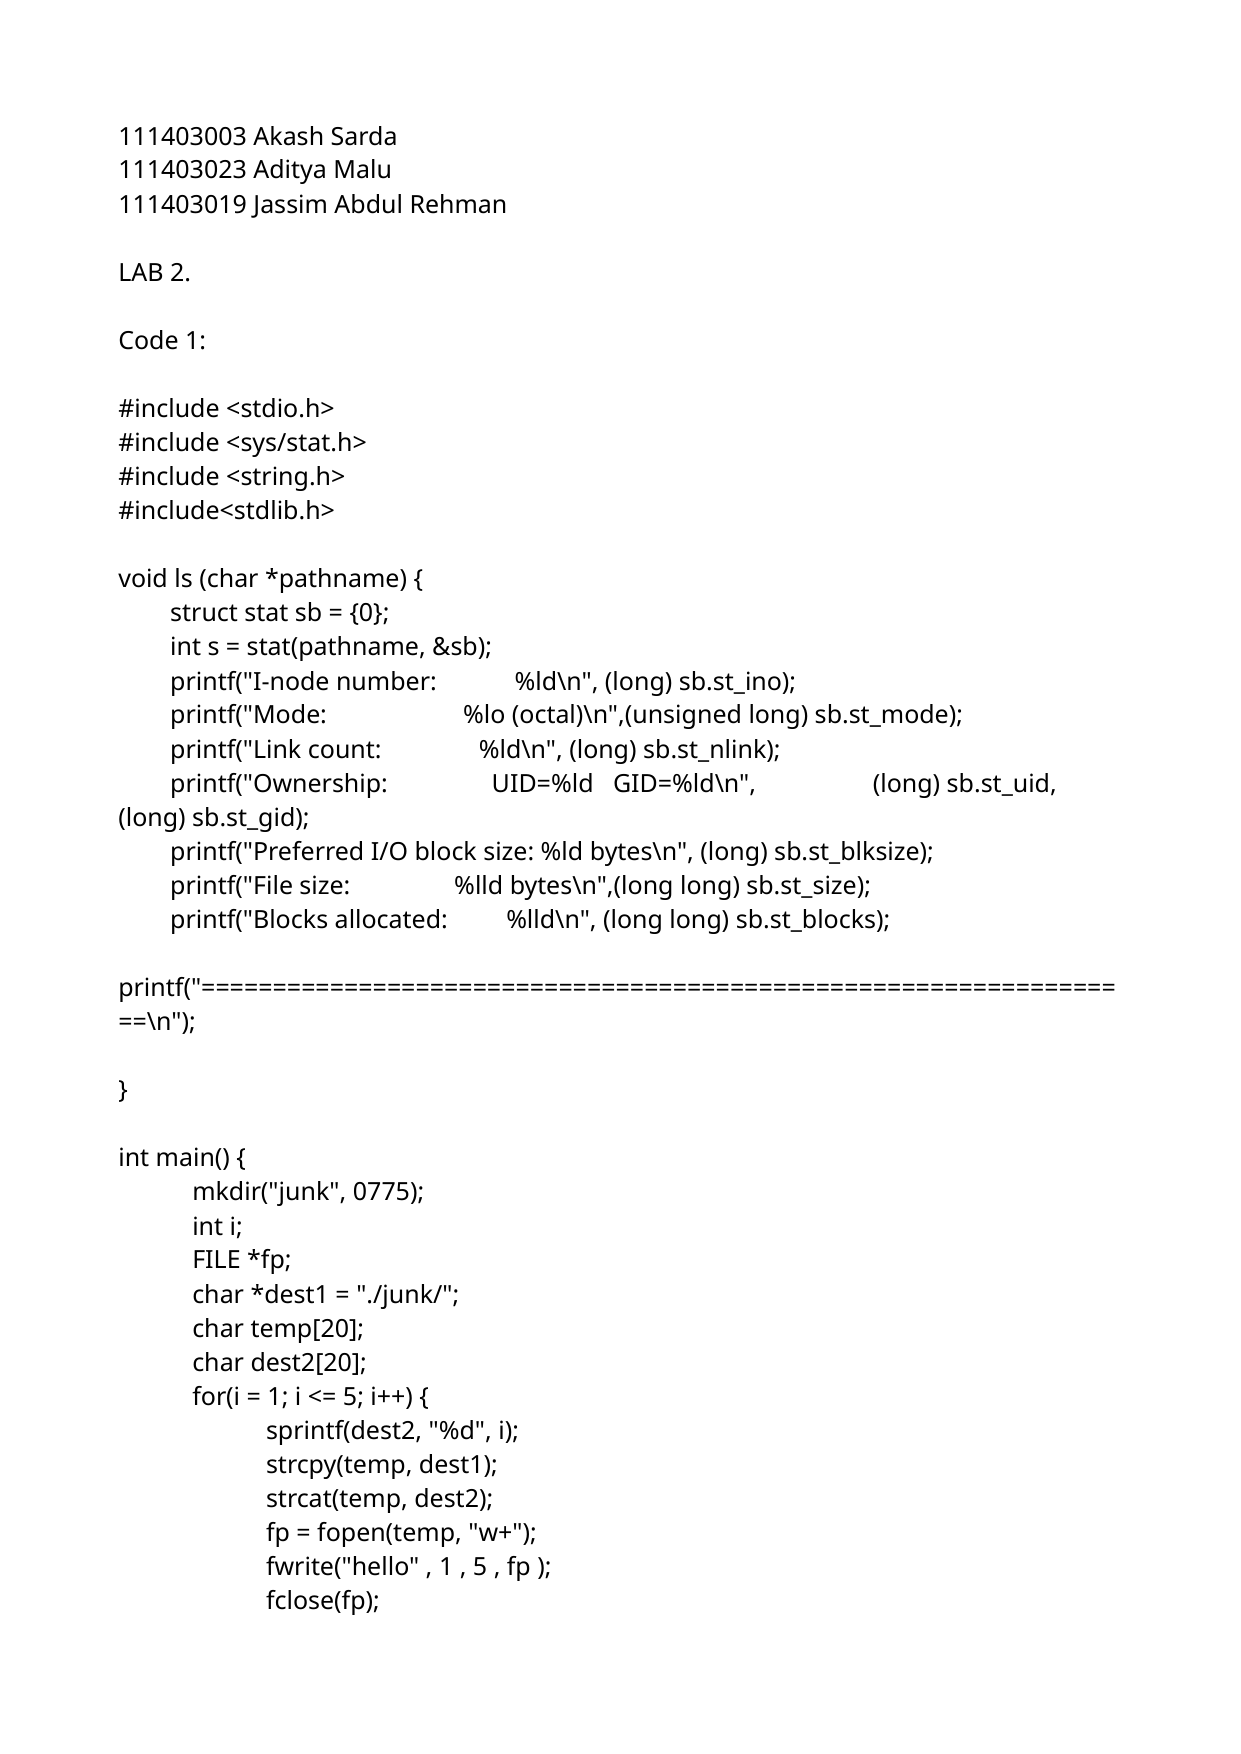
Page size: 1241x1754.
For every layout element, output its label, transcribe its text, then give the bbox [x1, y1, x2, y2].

text #include <sys/stat.h> [118, 425, 1122, 459]
text mkdir("junk", 0775); [118, 1174, 1122, 1208]
text strcpy(temp, dest1); [118, 1447, 1122, 1481]
text void ls (char *pathname) { [118, 561, 1122, 595]
text fp = fopen(temp, "w+"); [118, 1515, 1122, 1549]
text Code 1: [118, 322, 1122, 357]
text 111403003 Akash Sarda [118, 118, 1122, 152]
text char temp[20]; [118, 1310, 1122, 1344]
text printf("I-node number: %ld\n", (long) sb.st_ino); [118, 663, 1122, 697]
text printf("File size: %lld bytes\n",(long long) sb.st_size); [118, 867, 1122, 902]
text #include<stdlib.h> [118, 493, 1122, 527]
text FILE *fp; [118, 1242, 1122, 1276]
text fwrite("hello" , 1 , 5 , fp ); [118, 1549, 1122, 1583]
text printf("Mode: %lo (octal)\n",(unsigned long) sb.st_mode); [118, 697, 1122, 731]
text sprintf(dest2, "%d", i); [118, 1412, 1122, 1447]
text printf("Link count: %ld\n", (long) sb.st_nlink); [118, 731, 1122, 765]
text char dest2[20]; [118, 1344, 1122, 1378]
text int main() { [118, 1140, 1122, 1174]
text for(i = 1; i <= 5; i++) { [118, 1378, 1122, 1412]
text printf("==================================================================\n"); [118, 936, 1122, 1038]
text struct stat sb = {0}; [118, 595, 1122, 629]
text 111403019 Jassim Abdul Rehman [118, 186, 1122, 220]
text } [118, 1072, 1122, 1106]
text printf("Blocks allocated: %lld\n", (long long) sb.st_blocks); [118, 902, 1122, 936]
text printf("Preferred I/O block size: %ld bytes\n", (long) sb.st_blksize); [118, 833, 1122, 867]
text #include <stdio.h> [118, 391, 1122, 425]
text fclose(fp); [118, 1583, 1122, 1617]
text int i; [118, 1208, 1122, 1242]
text #include <string.h> [118, 459, 1122, 493]
text int s = stat(pathname, &sb); [118, 629, 1122, 663]
text char *dest1 = "./junk/"; [118, 1276, 1122, 1310]
text strcat(temp, dest2); [118, 1481, 1122, 1515]
text 111403023 Aditya Malu [118, 152, 1122, 186]
text printf("Ownership: UID=%ld GID=%ld\n", (long) sb.st_uid, (long) sb.st_gid); [118, 765, 1122, 833]
text LAB 2. [118, 254, 1122, 288]
